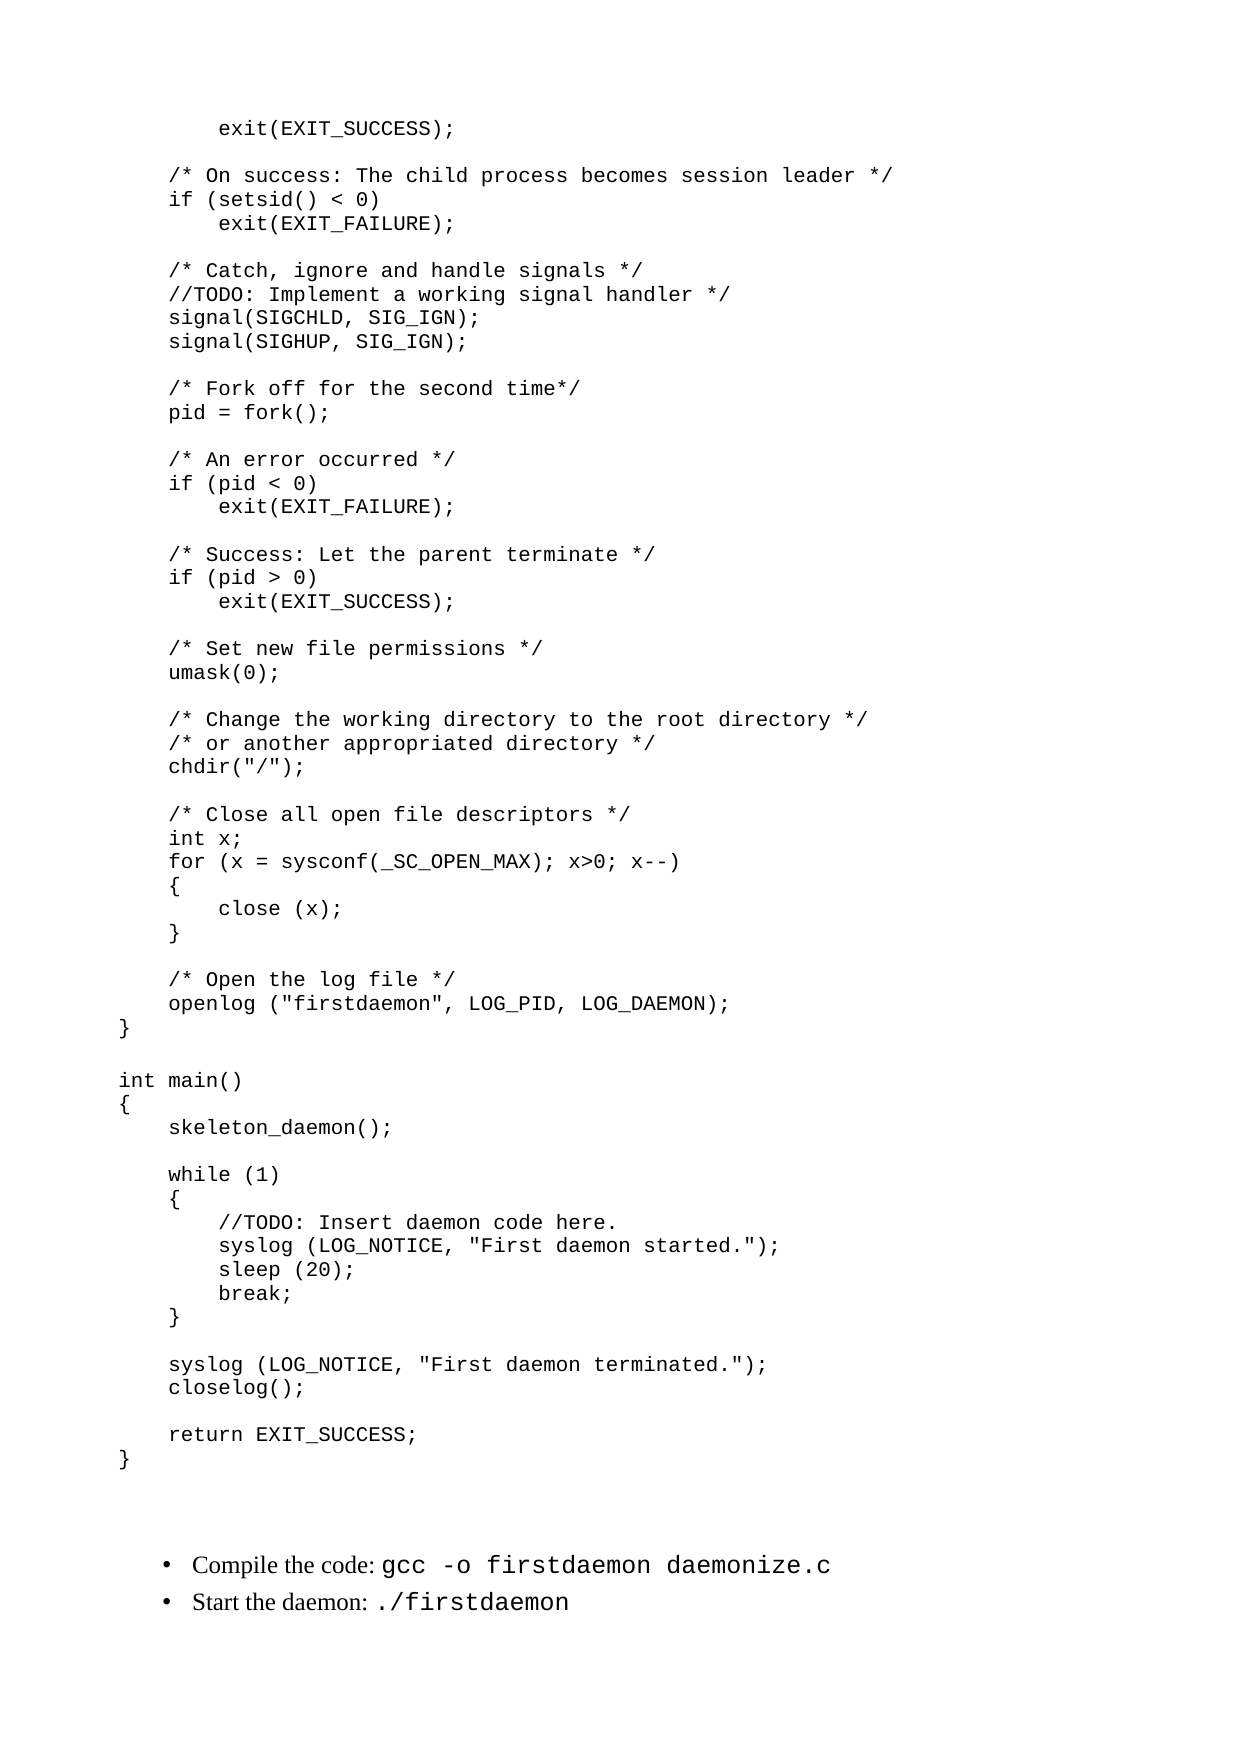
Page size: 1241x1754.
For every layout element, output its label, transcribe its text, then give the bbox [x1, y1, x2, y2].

text /* Fork off for the second time*/ [118, 378, 1122, 402]
text exit(EXIT_SUCCESS); [118, 591, 1122, 615]
text /* Close all open file descriptors */ [118, 804, 1122, 827]
text int x; [118, 827, 1122, 851]
text /* An error occurred */ [118, 449, 1122, 473]
text /* Catch, ignore and handle signals */ [118, 260, 1122, 284]
text pid = fork(); [118, 402, 1122, 426]
text closelog(); [118, 1377, 1122, 1401]
text signal(SIGHUP, SIG_IGN); [118, 331, 1122, 354]
text /* On success: The child process becomes session leader */ [118, 165, 1122, 189]
text syslog (LOG_NOTICE, "First daemon started."); [118, 1235, 1122, 1259]
text return EXIT_SUCCESS; [118, 1424, 1122, 1448]
text sleep (20); [118, 1259, 1122, 1283]
text } [118, 1448, 1122, 1472]
text { [118, 1188, 1122, 1212]
text int main() [118, 1070, 1122, 1093]
text signal(SIGCHLD, SIG_IGN); [118, 307, 1122, 331]
text exit(EXIT_FAILURE); [118, 213, 1122, 236]
text } [118, 922, 1122, 946]
text exit(EXIT_SUCCESS); [118, 118, 1122, 142]
text umask(0); [118, 662, 1122, 686]
list Compile the code: gcc -o firstdaemon daemonize.c [162, 1550, 1122, 1581]
text skeleton_daemon(); [118, 1117, 1122, 1141]
text if (pid < 0) [118, 473, 1122, 496]
text for (x = sysconf(_SC_OPEN_MAX); x>0; x--) [118, 851, 1122, 875]
text exit(EXIT_FAILURE); [118, 496, 1122, 520]
text while (1) [118, 1164, 1122, 1188]
text /* Change the working directory to the root directory */ [118, 709, 1122, 733]
text } [118, 1306, 1122, 1330]
text syslog (LOG_NOTICE, "First daemon terminated."); [118, 1353, 1122, 1377]
text { [118, 875, 1122, 898]
text /* Set new file permissions */ [118, 638, 1122, 662]
text { [118, 1093, 1122, 1117]
text if (setsid() < 0) [118, 189, 1122, 213]
text /* Open the log file */ [118, 969, 1122, 993]
text //TODO: Insert daemon code here. [118, 1212, 1122, 1235]
text /* Success: Let the parent terminate */ [118, 544, 1122, 567]
text break; [118, 1283, 1122, 1306]
text close (x); [118, 898, 1122, 922]
text chdir("/"); [118, 757, 1122, 780]
text if (pid > 0) [118, 567, 1122, 591]
text } [118, 1017, 1122, 1040]
list Start the daemon: ./firstdaemon [162, 1587, 1122, 1618]
text openlog ("firstdaemon", LOG_PID, LOG_DAEMON); [118, 993, 1122, 1017]
text //TODO: Implement a working signal handler */ [118, 284, 1122, 307]
text /* or another appropriated directory */ [118, 733, 1122, 757]
